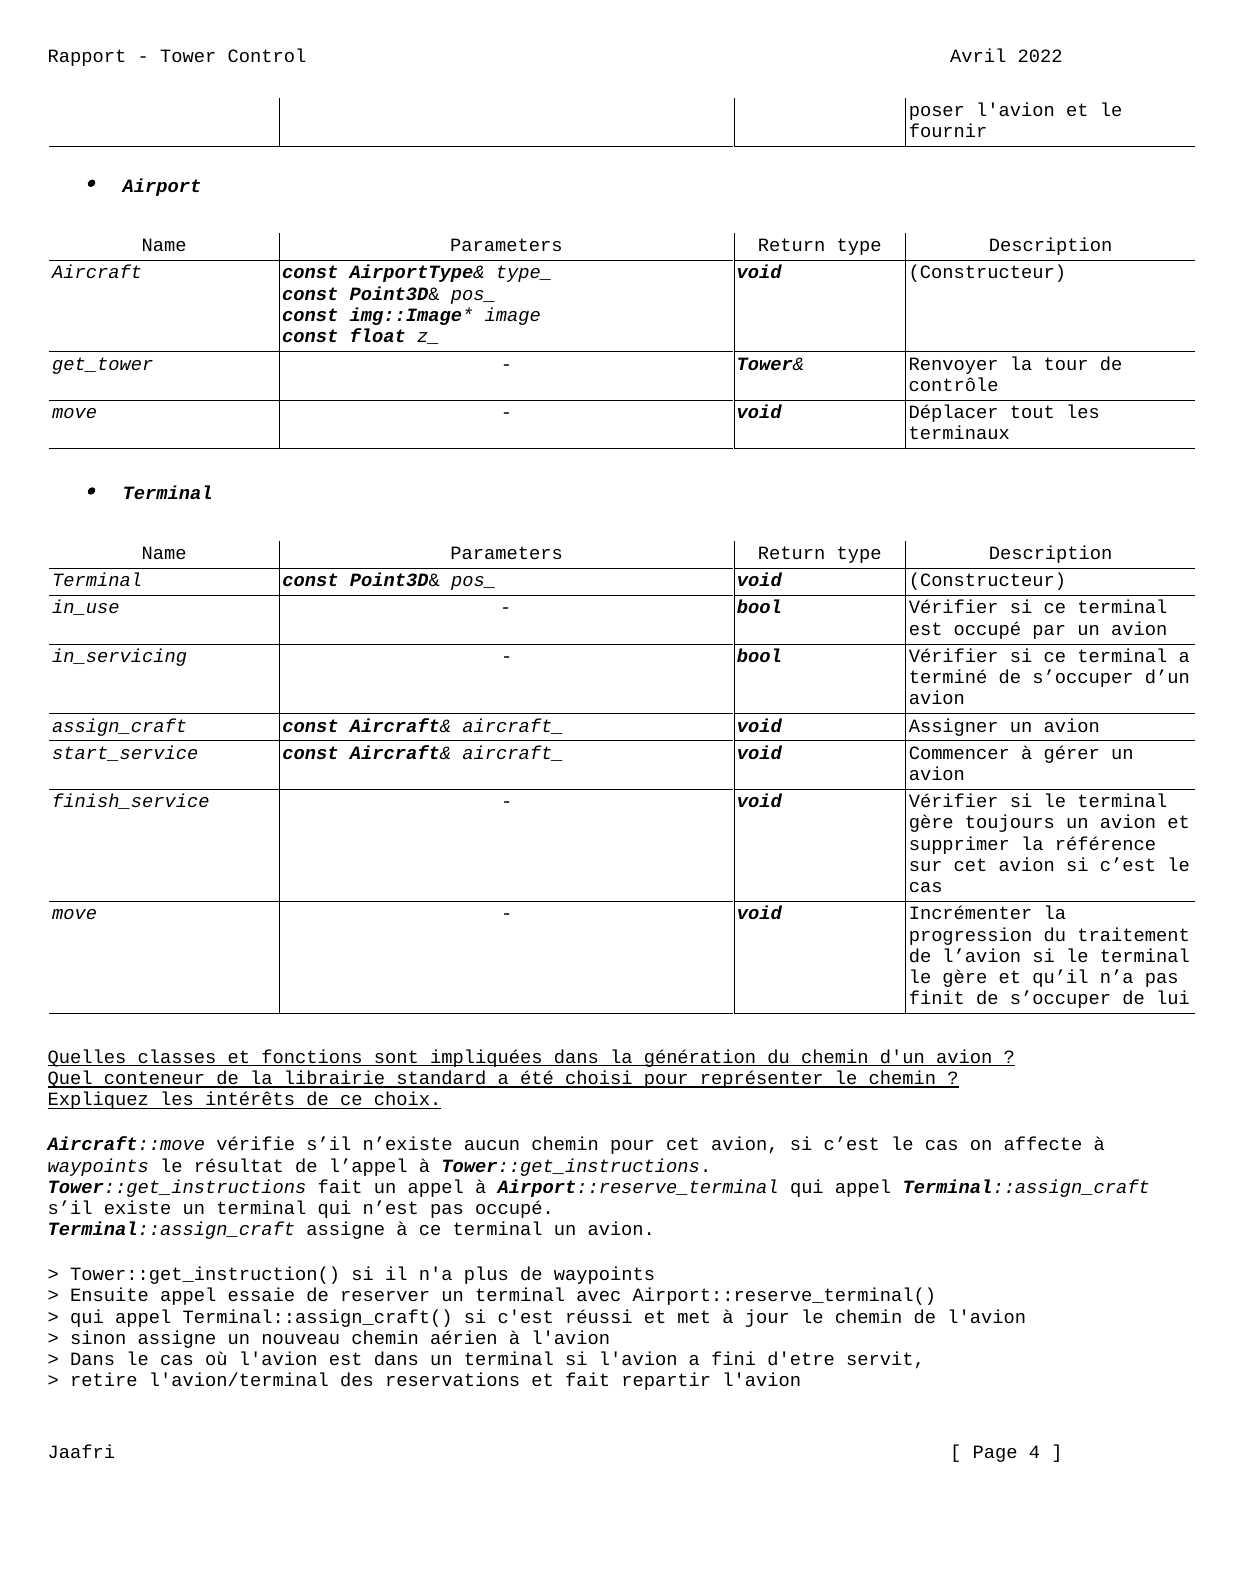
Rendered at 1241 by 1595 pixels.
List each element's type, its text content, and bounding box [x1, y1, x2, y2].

table_header Name [49, 233, 279, 260]
table_cell - [280, 98, 733, 146]
table_cell void [735, 714, 905, 740]
table_cell [49, 98, 279, 146]
table_cell const Aircraft& aircraft_ [280, 741, 733, 789]
text > retire l'avion/terminal des reservations et fait repartir l'avion [47, 1371, 1193, 1392]
table_header Parameters [280, 541, 733, 568]
table_cell void [735, 790, 905, 901]
table_cell Vérifier si ce terminal est occupé par un avion [906, 596, 1195, 644]
table_cell (Constructeur) [906, 569, 1195, 595]
table_cell Vérifier si ce terminal a terminé de s’occuper d’un avion [906, 645, 1195, 713]
text > Ensuite appel essaie de reserver un terminal avec Airport::reserve_terminal() [47, 1286, 1193, 1307]
text > Tower::get_instruction() si il n'a plus de waypoints [47, 1265, 1193, 1286]
table_cell [735, 98, 905, 146]
table_cell start_service [49, 741, 279, 789]
table_cell const Aircraft& aircraft_ [280, 714, 733, 740]
table_cell void [735, 401, 905, 448]
table_cell - [280, 596, 733, 644]
table_cell - [280, 352, 733, 400]
table_header Name [49, 541, 279, 568]
table_header Return type [735, 541, 905, 568]
table_cell - [280, 902, 733, 1013]
table_cell finish_service [49, 790, 279, 901]
table_cell const AirportType& type_ const Point3D& pos_ const img::Image* image const float z_ [280, 261, 733, 351]
table_cell (Constructeur) [906, 261, 1195, 351]
table_cell in_servicing [49, 645, 279, 713]
text Aircraft::move vérifie s’il n’existe aucun chemin pour cet avion, si c’est le cas on affecte à waypoints le résultat de l’appel à Tower::get_instructions. [47, 1135, 1193, 1178]
table_cell Aircraft [49, 261, 279, 351]
table_cell - [280, 401, 733, 448]
table_cell void [735, 741, 905, 789]
table_cell void [735, 261, 905, 351]
table_cell get_tower [49, 352, 279, 400]
table_cell Renvoyer la tour de contrôle [906, 352, 1195, 400]
table_cell Vérifier si le terminal gère toujours un avion et supprimer la référence sur cet avion si c’est le cas [906, 790, 1195, 901]
table_cell void [735, 569, 905, 595]
table_cell assign_craft [49, 714, 279, 740]
text Quelles classes et fonctions sont impliquées dans la génération du chemin d'un avion ? [47, 1048, 1193, 1069]
text > sinon assigne un nouveau chemin aérien à l'avion [47, 1329, 1193, 1350]
list Airport [85, 175, 1193, 198]
table_cell void [735, 902, 905, 1013]
table_cell Déplacer tout les terminaux [906, 401, 1195, 448]
text > qui appel Terminal::assign_craft() si c'est réussi et met à jour le chemin de l'avion [47, 1307, 1193, 1329]
table_header Return type [735, 233, 905, 260]
table_cell bool [735, 596, 905, 644]
table_header Description [906, 233, 1195, 260]
table_cell in_use [49, 596, 279, 644]
table_cell bool [735, 645, 905, 713]
table_cell move [49, 902, 279, 1013]
text > Dans le cas où l'avion est dans un terminal si l'avion a fini d'etre servit, [47, 1350, 1193, 1371]
table_cell Assigner un avion [906, 714, 1195, 740]
text Quel conteneur de la librairie standard a été choisi pour représenter le chemin ? [47, 1069, 1193, 1090]
table_header Description [906, 541, 1195, 568]
table_cell - [280, 645, 733, 713]
table_cell const Point3D& pos_ [280, 569, 733, 595]
text Expliquez les intérêts de ce choix. [47, 1090, 1193, 1111]
table_cell Commencer à gérer un avion [906, 741, 1195, 789]
table_cell Incrémenter la progression du traitement de l’avion si le terminal le gère et qu’il n’a pas finit de s’occuper de lui [906, 902, 1195, 1013]
table_cell Terminal [49, 569, 279, 595]
table_cell poser l'avion et le fournir [906, 98, 1195, 146]
text Tower::get_instructions fait un appel à Airport::reserve_terminal qui appel Terminal::assign_craft s’il existe un terminal qui n’est pas occupé. Terminal::assign_craft assigne à ce terminal un avion. [47, 1178, 1193, 1241]
list Terminal [85, 482, 1193, 505]
table_cell Tower& [735, 352, 905, 400]
table_header Parameters [280, 233, 733, 260]
table_cell move [49, 401, 279, 448]
table_cell - [280, 790, 733, 901]
